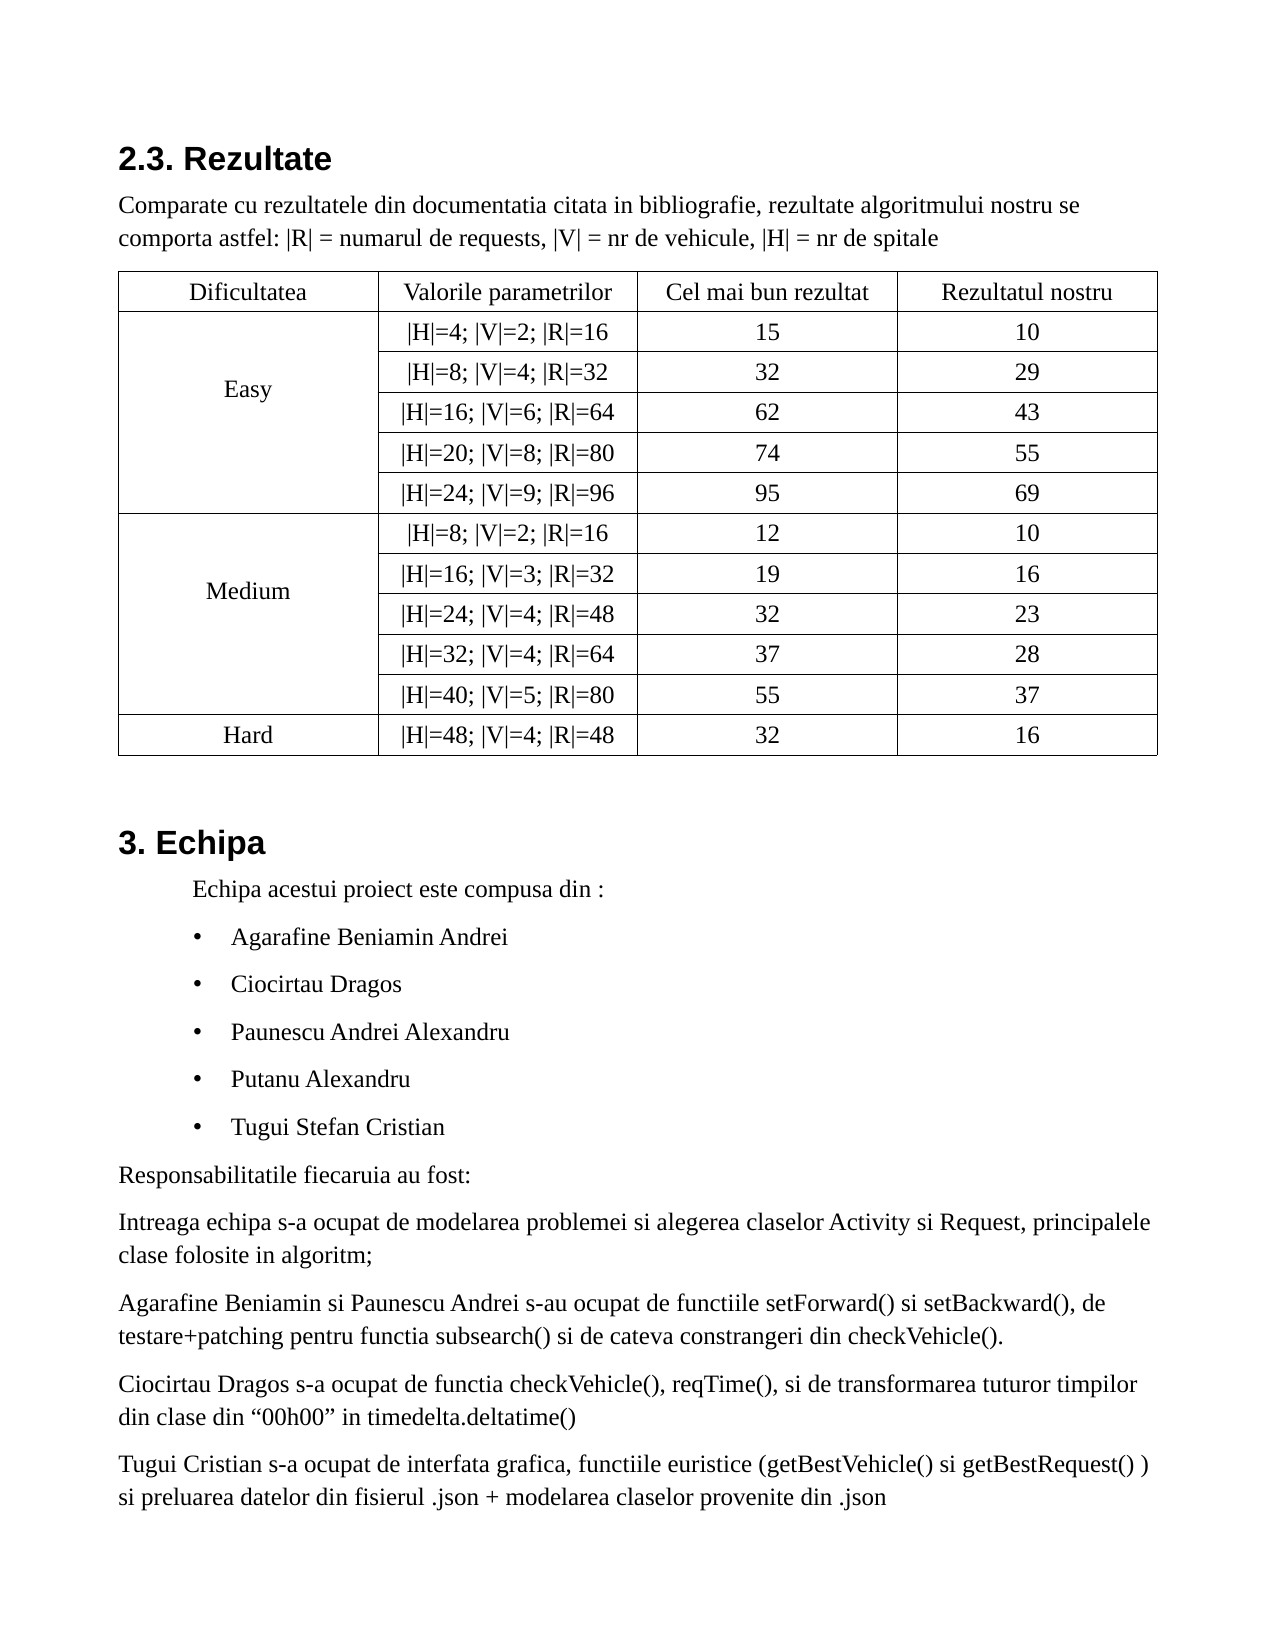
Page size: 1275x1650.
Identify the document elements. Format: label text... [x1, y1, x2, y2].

table_cell 55 [638, 675, 897, 714]
table_cell 37 [898, 675, 1157, 714]
text Tugui Cristian s-a ocupat de interfata grafica, functiile euristice (getBestVehicle() si getBestRequest() ) si preluarea datelor din fisierul .json + modelarea claselor provenite din .json [118, 1449, 1157, 1511]
table_cell 69 [898, 473, 1157, 513]
table_cell 12 [638, 514, 897, 553]
subtitle 2.3. Rezultate [118, 139, 1157, 178]
table_cell Easy [119, 312, 378, 513]
text Comparate cu rezultatele din documentatia citata in bibliografie, rezultate algoritmului nostru se comporta astfel: |R| = numarul de requests, |V| = nr de vehicule, |H| = nr de spitale [118, 190, 1157, 252]
list Tugui Stefan Cristian [193, 1112, 1157, 1141]
table_cell Hard [119, 715, 378, 754]
table_cell |H|=4; |V|=2; |R|=16 [379, 312, 637, 351]
list Putanu Alexandru [193, 1064, 1157, 1093]
table_header Rezultatul nostru [898, 272, 1157, 311]
list Paunescu Andrei Alexandru [193, 1017, 1157, 1046]
table_cell 10 [898, 514, 1157, 553]
list Ciocirtau Dragos [193, 969, 1157, 998]
text Agarafine Beniamin si Paunescu Andrei s-au ocupat de functiile setForward() si setBackward(), de testare+patching pentru functia subsearch() si de cateva constrangeri din checkVehicle(). [118, 1288, 1157, 1350]
subtitle 3. Echipa [118, 823, 1157, 862]
table_cell |H|=32; |V|=4; |R|=64 [379, 635, 637, 674]
table_cell 37 [638, 635, 897, 674]
table_cell 28 [898, 635, 1157, 674]
table_cell 32 [638, 352, 897, 392]
table_cell 16 [898, 554, 1157, 593]
table_cell 19 [638, 554, 897, 593]
table_cell |H|=16; |V|=6; |R|=64 [379, 393, 637, 432]
text Intreaga echipa s-a ocupat de modelarea problemei si alegerea claselor Activity si Request, principalele clase folosite in algoritm; [118, 1207, 1157, 1269]
table_cell |H|=24; |V|=9; |R|=96 [379, 473, 637, 513]
text Echipa acestui proiect este compusa din : [118, 874, 1157, 903]
table_cell 55 [898, 433, 1157, 472]
table_cell 43 [898, 393, 1157, 432]
table_cell |H|=48; |V|=4; |R|=48 [379, 715, 637, 754]
table_cell 32 [638, 715, 897, 754]
table_cell Medium [119, 514, 378, 714]
table_cell 10 [898, 312, 1157, 351]
table_cell 29 [898, 352, 1157, 392]
table_cell 15 [638, 312, 897, 351]
table_cell |H|=20; |V|=8; |R|=80 [379, 433, 637, 472]
table_cell |H|=8; |V|=2; |R|=16 [379, 514, 637, 553]
table_header Valorile parametrilor [379, 272, 637, 311]
text Ciocirtau Dragos s-a ocupat de functia checkVehicle(), reqTime(), si de transformarea tuturor timpilor din clase din “00h00” in timedelta.deltatime() [118, 1369, 1157, 1430]
table_header Dificultatea [119, 272, 378, 311]
table_cell |H|=24; |V|=4; |R|=48 [379, 594, 637, 633]
table_cell 95 [638, 473, 897, 513]
table_cell |H|=40; |V|=5; |R|=80 [379, 675, 637, 714]
list Agarafine Beniamin Andrei [193, 922, 1157, 951]
table_cell 16 [898, 715, 1157, 754]
table_cell 32 [638, 594, 897, 633]
table_cell 23 [898, 594, 1157, 633]
table_header Cel mai bun rezultat [638, 272, 897, 311]
text Responsabilitatile fiecaruia au fost: [118, 1160, 1157, 1188]
table_cell 74 [638, 433, 897, 472]
table_cell 62 [638, 393, 897, 432]
table_cell |H|=16; |V|=3; |R|=32 [379, 554, 637, 593]
table_cell |H|=8; |V|=4; |R|=32 [379, 352, 637, 392]
